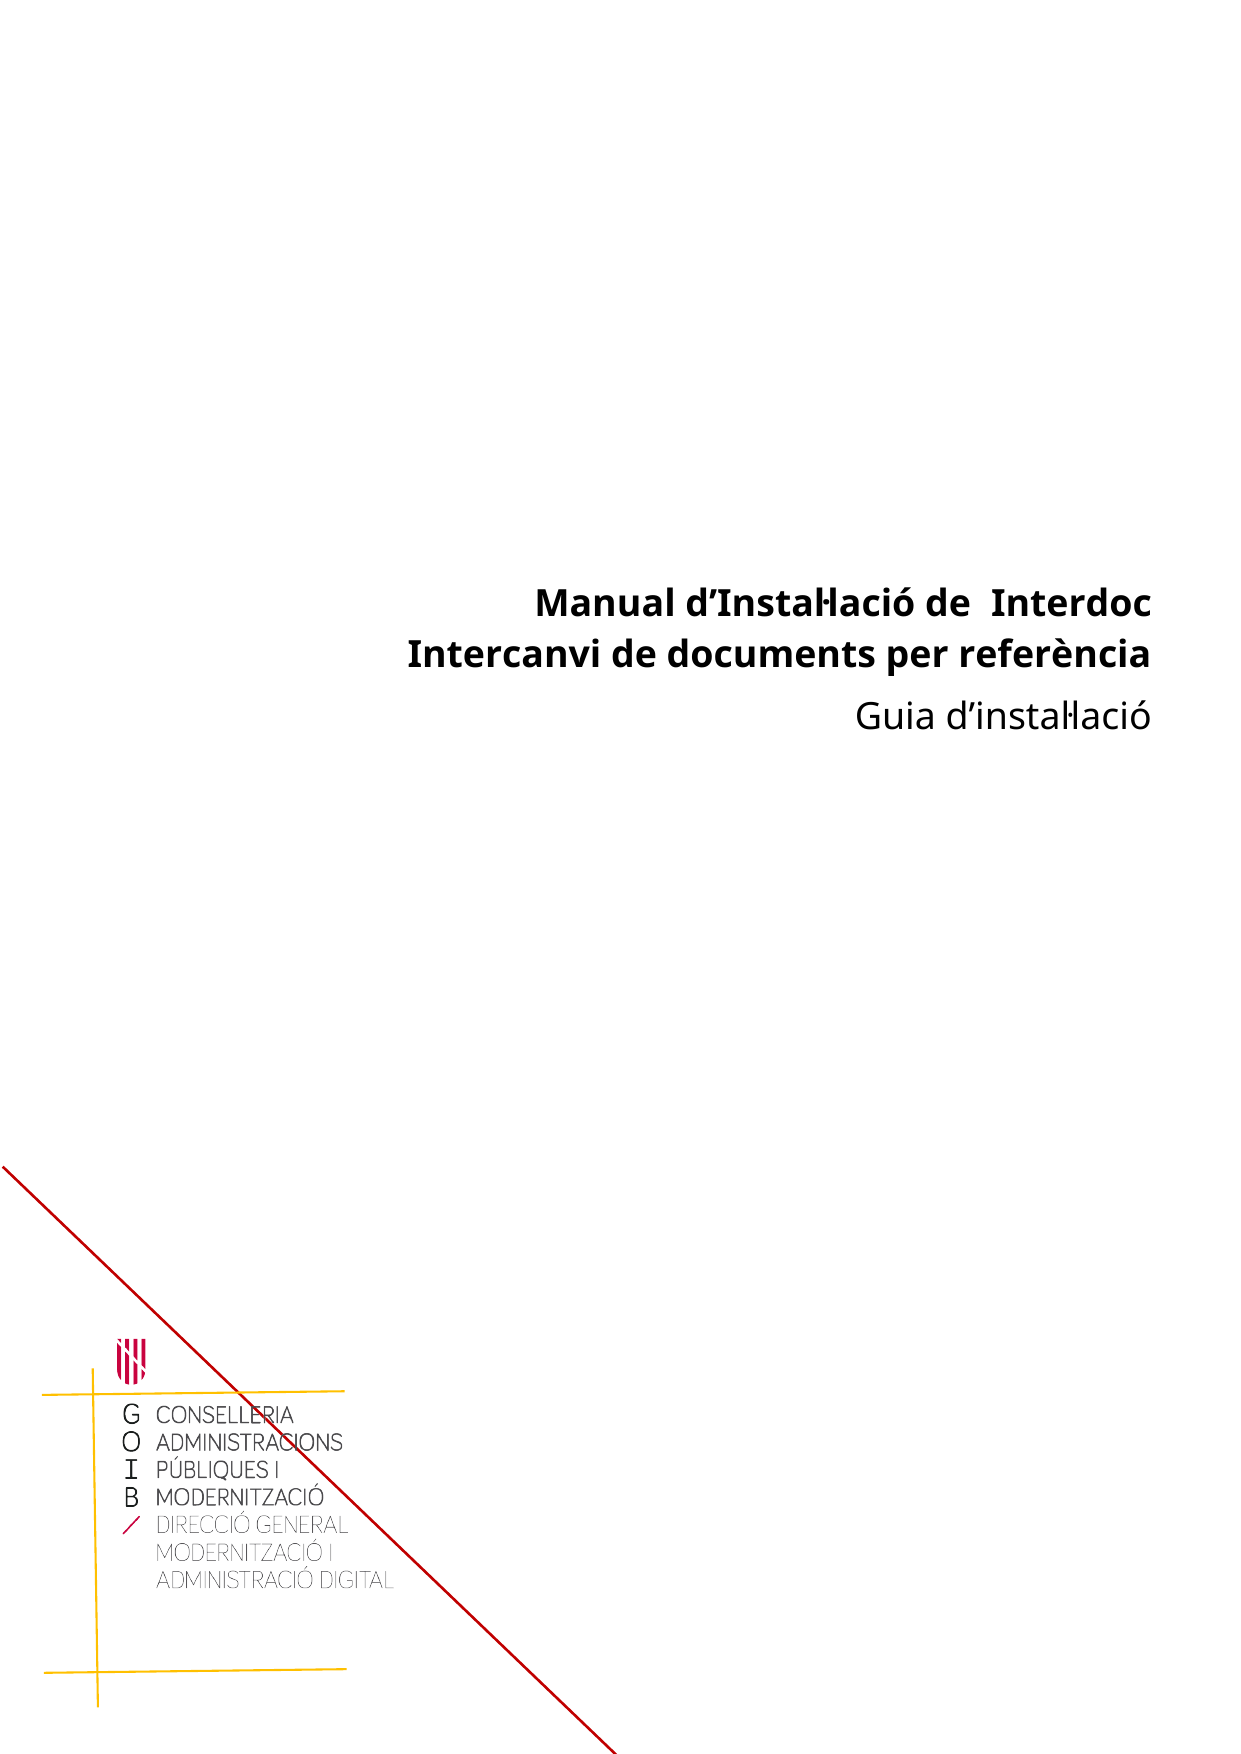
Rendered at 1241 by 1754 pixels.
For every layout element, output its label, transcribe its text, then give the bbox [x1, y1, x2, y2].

text Guia d’instal·lació [266, 690, 1152, 741]
text Manual d’Instal·lació de Interdoc Intercanvi de documents per referència [266, 576, 1152, 678]
picture [82, 1301, 422, 1621]
